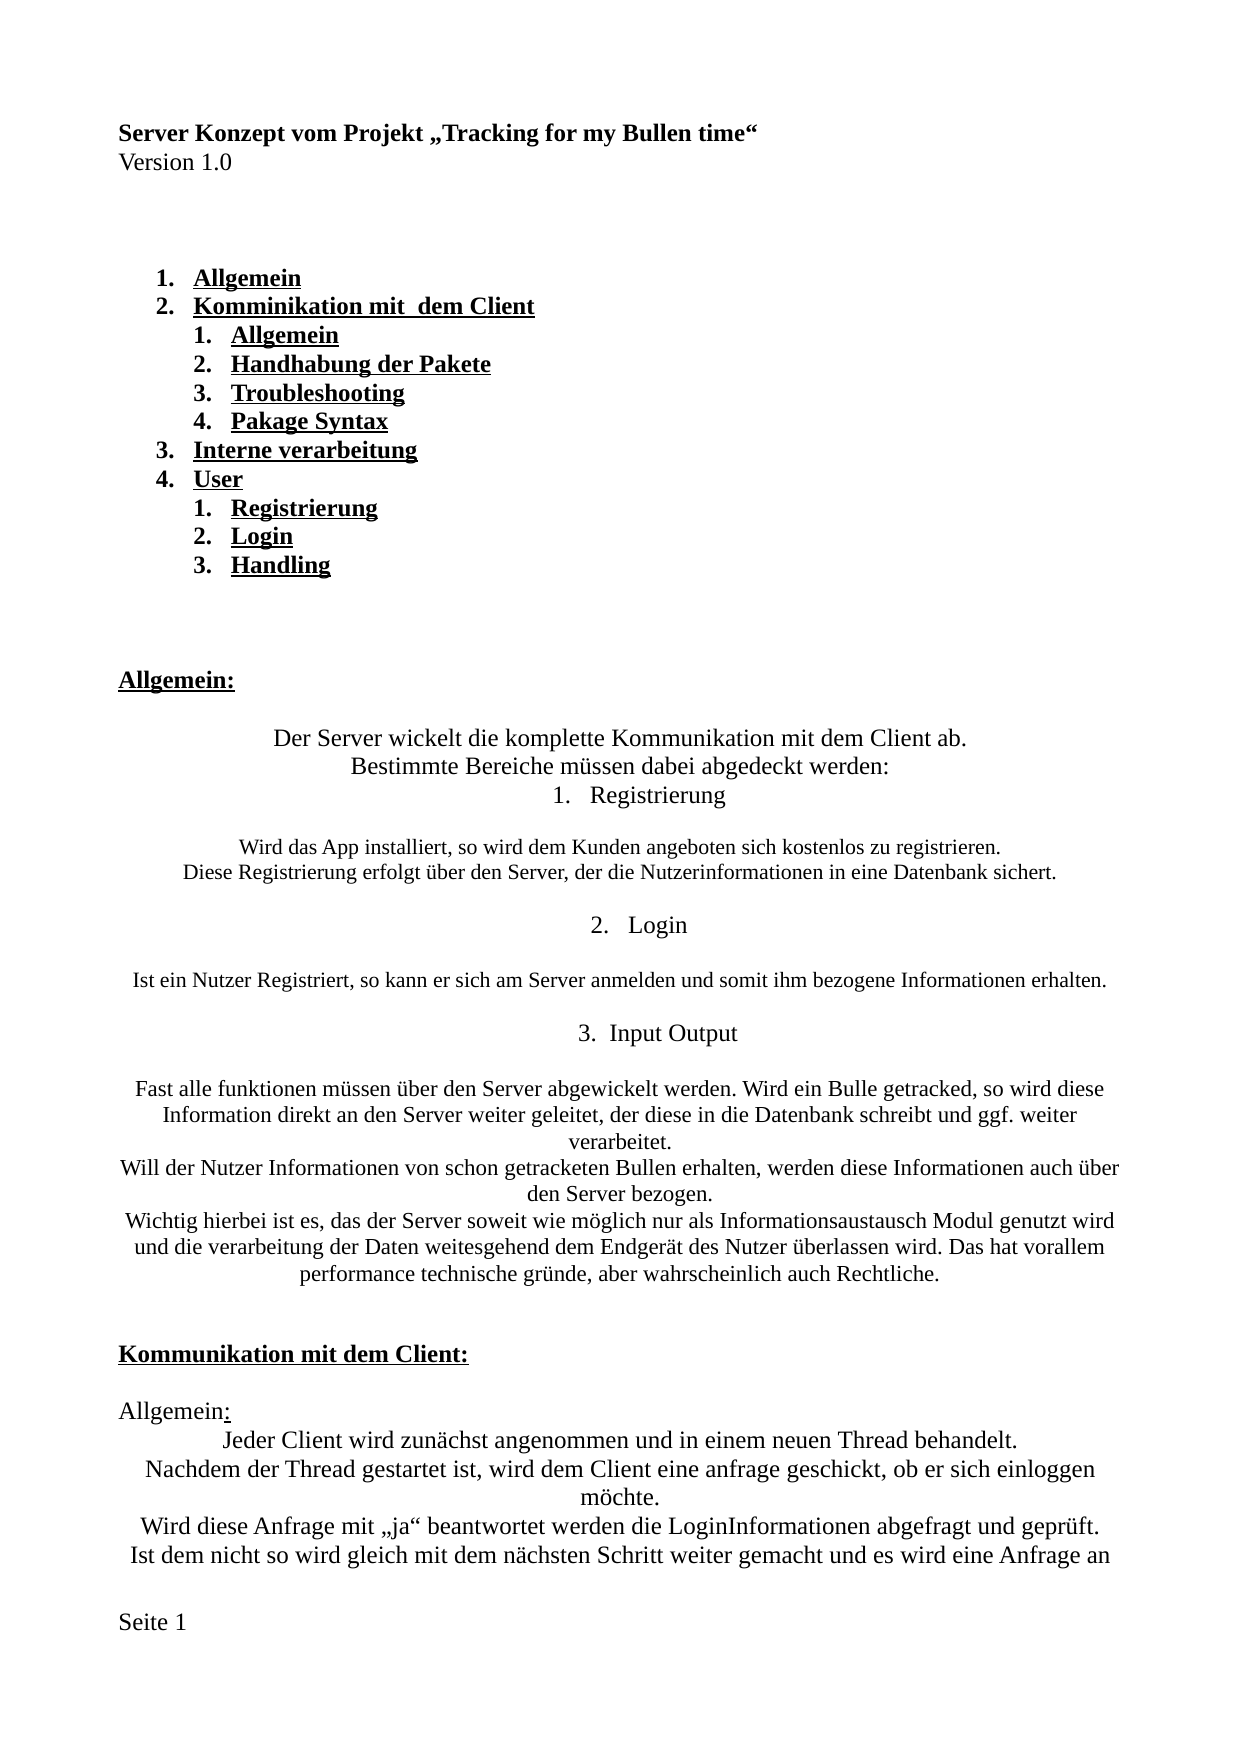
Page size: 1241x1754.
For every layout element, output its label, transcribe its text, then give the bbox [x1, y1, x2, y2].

text Wird diese Anfrage mit „ja“ beantwortet werden die LoginInformationen abgefragt und geprüft. [118, 1511, 1122, 1540]
text Allgemein: [118, 665, 1122, 694]
list Registrierung [156, 780, 1122, 809]
text Wird das App installiert, so wird dem Kunden angeboten sich kostenlos zu registrieren. [118, 834, 1122, 859]
text Fast alle funktionen müssen über den Server abgewickelt werden. Wird ein Bulle getracked, so wird diese Information direkt an den Server weiter geleitet, der diese in die Datenbank schreibt und ggf. weiter verarbeitet. [118, 1075, 1122, 1154]
text Jeder Client wird zunächst angenommen und in einem neuen Thread behandelt. [118, 1425, 1122, 1454]
text Der Server wickelt die komplette Kommunikation mit dem Client ab. [118, 723, 1122, 751]
text Nachdem der Thread gestartet ist, wird dem Client eine anfrage geschickt, ob er sich einloggen möchte. [118, 1454, 1122, 1511]
list Komminikation mit dem Client [156, 291, 1122, 320]
list Login [156, 910, 1122, 938]
list 3. Input Output [156, 1018, 1122, 1046]
list Allgemein [193, 320, 1122, 349]
text Will der Nutzer Informationen von schon getracketen Bullen erhalten, werden diese Informationen auch über den Server bezogen. [118, 1154, 1122, 1207]
list Handling [193, 550, 1122, 579]
text Wichtig hierbei ist es, das der Server soweit wie möglich nur als Informationsaustausch Modul genutzt wird und die verarbeitung der Daten weitesgehend dem Endgerät des Nutzer überlassen wird. Das hat vorallem performance technische gründe, aber wahrscheinlich auch Rechtliche. [118, 1207, 1122, 1286]
text Diese Registrierung erfolgt über den Server, der die Nutzerinformationen in eine Datenbank sichert. [118, 859, 1122, 884]
list Interne verarbeitung [156, 435, 1122, 464]
list Handhabung der Pakete [193, 349, 1122, 378]
text Kommunikation mit dem Client: [118, 1339, 1122, 1367]
text Allgemein: [118, 1396, 1122, 1425]
list Pakage Syntax [193, 406, 1122, 435]
list Allgemein [156, 263, 1122, 291]
list Registrierung [193, 493, 1122, 521]
text Bestimmte Bereiche müssen dabei abgedeckt werden: [118, 751, 1122, 780]
text Ist dem nicht so wird gleich mit dem nächsten Schritt weiter gemacht und es wird eine Anfrage an [118, 1540, 1122, 1569]
list User [156, 464, 1122, 493]
text Ist ein Nutzer Registriert, so kann er sich am Server anmelden und somit ihm bezogene Informationen erhalten. [118, 967, 1122, 992]
list Troubleshooting [193, 378, 1122, 406]
list Login [193, 521, 1122, 550]
